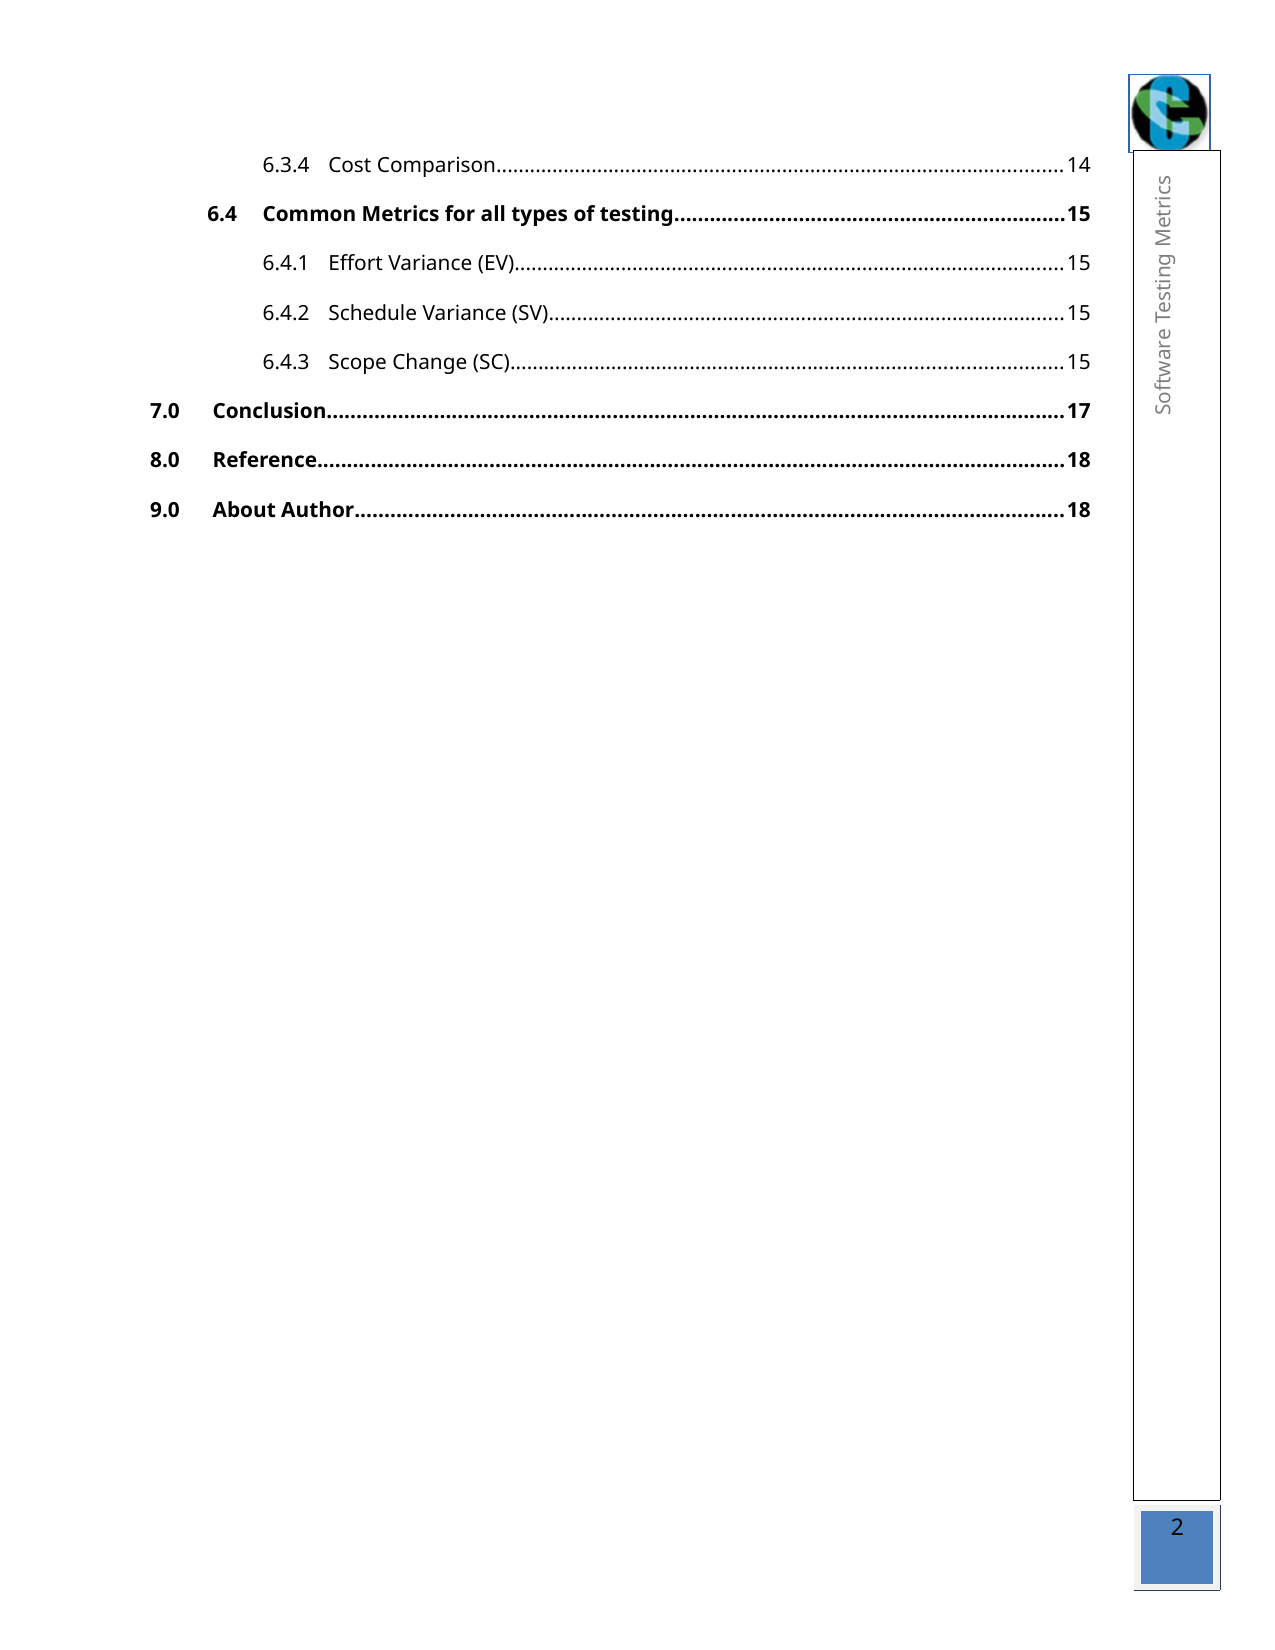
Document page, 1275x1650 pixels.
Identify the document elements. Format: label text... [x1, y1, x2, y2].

text 6.4 Common Metrics for all types of testing 15 [207, 199, 1113, 228]
text 8.0 Reference 18 [150, 446, 1113, 474]
text 6.4.1 Effort Variance (EV) 15 [262, 248, 1113, 277]
text 6.4.3 Scope Change (SC) 15 [262, 347, 1113, 376]
text 6.3.4 Cost Comparison 14 [262, 150, 1113, 178]
text 7.0 Conclusion 17 [150, 396, 1113, 425]
text 9.0 About Author 18 [150, 495, 1113, 523]
text 6.4.2 Schedule Variance (SV) 15 [262, 298, 1113, 326]
picture [1130, 75, 1209, 152]
